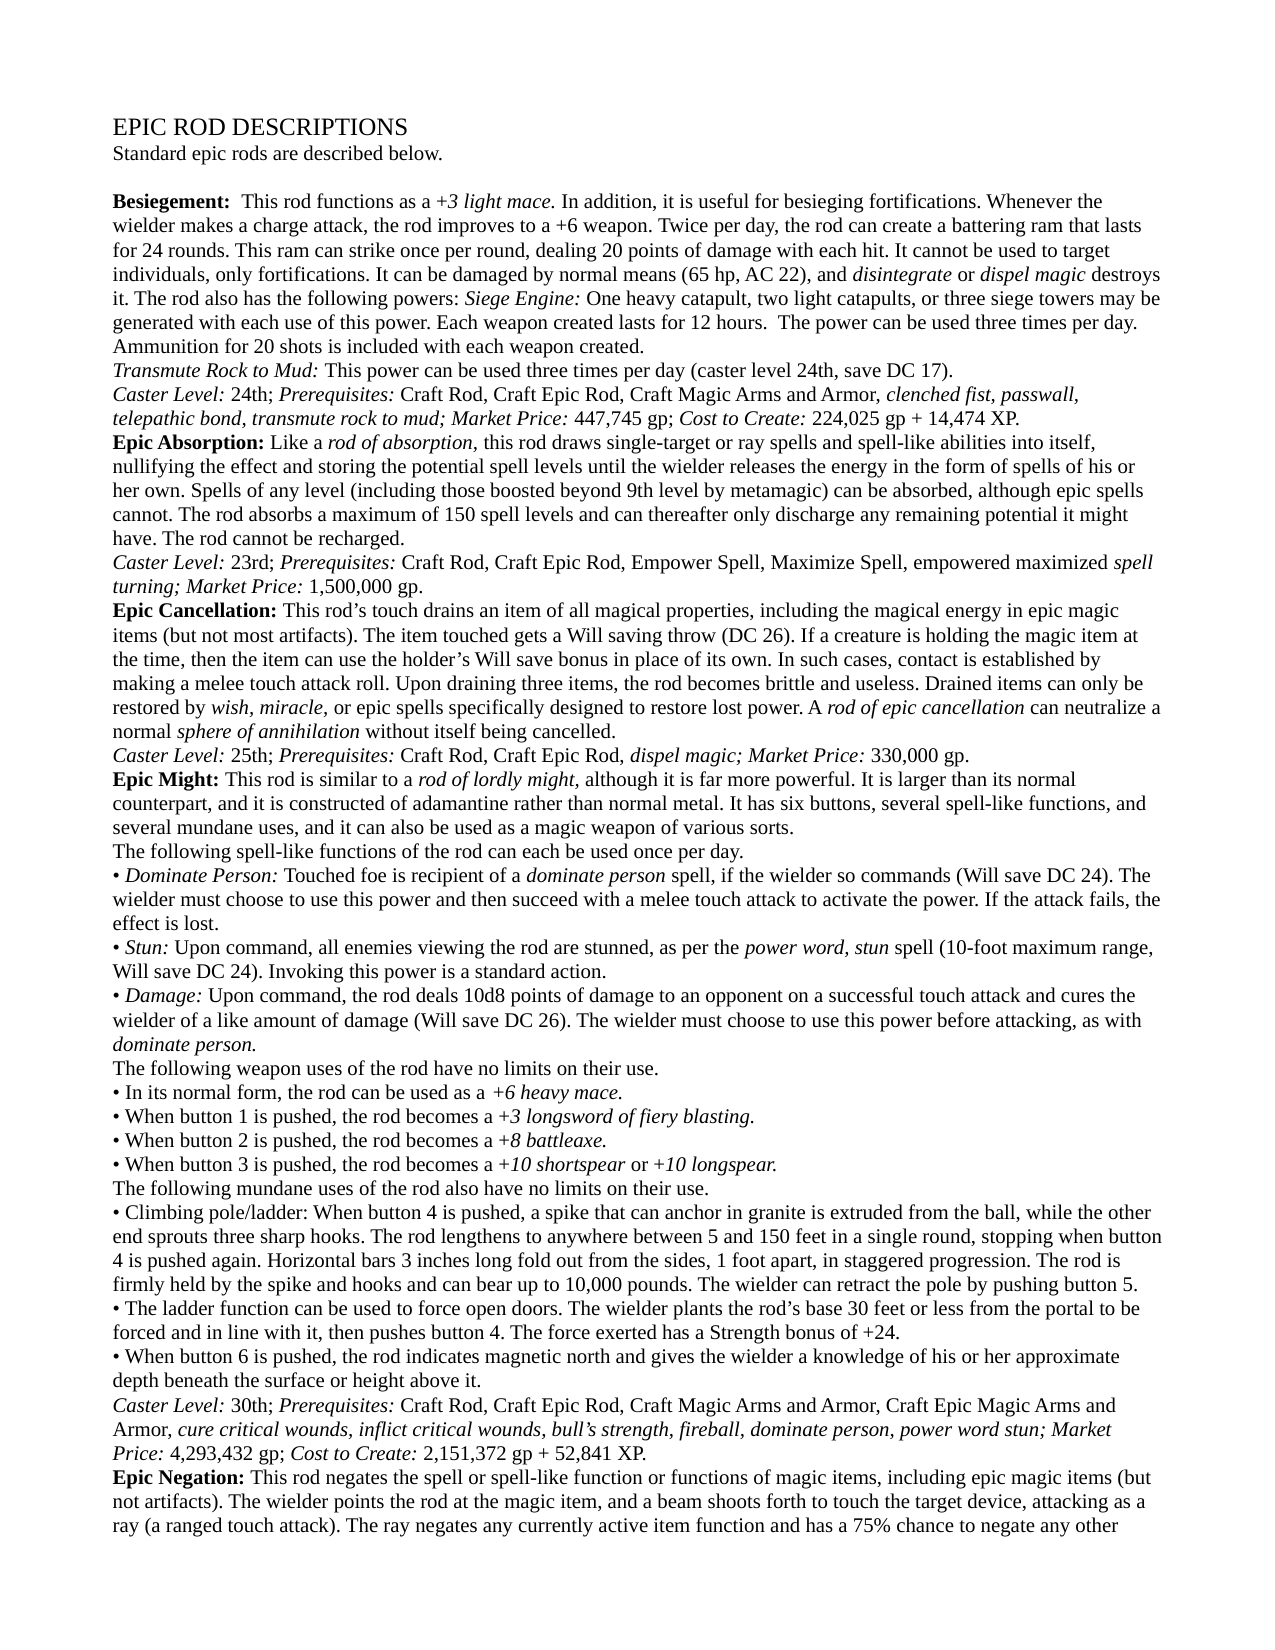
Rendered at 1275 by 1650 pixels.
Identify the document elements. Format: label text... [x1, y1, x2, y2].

text Epic Cancellation: This rod’s touch drains an item of all magical properties, including the magical energy in epic magic items (but not most artifacts). The item touched gets a Will saving throw (DC 26). If a creature is holding the magic item at the time, then the item can use the holder’s Will save bonus in place of its own. In such cases, contact is established by making a melee touch attack roll. Upon draining three items, the rod becomes brittle and useless. Drained items can only be restored by wish, miracle, or epic spells specifically designed to restore lost power. A rod of epic cancellation can neutralize a normal sphere of annihilation without itself being cancelled. [112, 598, 1162, 743]
text • The ladder function can be used to force open doors. The wielder plants the rod’s base 30 feet or less from the portal to be forced and in line with it, then pushes button 4. The force exerted has a Strength bonus of +24. [112, 1296, 1162, 1344]
text Epic Might: This rod is similar to a rod of lordly might, although it is far more powerful. It is larger than its normal counterpart, and it is constructed of adamantine rather than normal metal. It has six buttons, several spell-like functions, and several mundane uses, and it can also be used as a magic weapon of various sorts. [112, 767, 1162, 839]
text • Stun: Upon command, all enemies viewing the rod are stunned, as per the power word, stun spell (10-foot maximum range, Will save DC 24). Invoking this power is a standard action. [112, 935, 1162, 983]
text The following mundane uses of the rod also have no limits on their use. [112, 1176, 1162, 1200]
subtitle EPIC ROD DESCRIPTIONS [112, 112, 1162, 141]
text • Damage: Upon command, the rod deals 10d8 points of damage to an opponent on a successful touch attack and cures the wielder of a like amount of damage (Will save DC 26). The wielder must choose to use this power before attacking, as with dominate person. [112, 983, 1162, 1056]
text Epic Negation: This rod negates the spell or spell-like function or functions of magic items, including epic magic items (but not artifacts). The wielder points the rod at the magic item, and a beam shoots forth to touch the target device, attacking as a ray (a ranged touch attack). The ray negates any currently active item function and has a 75% chance to negate any other [112, 1465, 1162, 1537]
text • When button 2 is pushed, the rod becomes a +8 battleaxe. [112, 1128, 1162, 1152]
text Besiegement: This rod functions as a +3 light mace. In addition, it is useful for besieging fortifications. Whenever the wielder makes a charge attack, the rod improves to a +6 weapon. Twice per day, the rod can create a battering ram that lasts for 24 rounds. This ram can strike once per round, dealing 20 points of damage with each hit. It cannot be used to target individuals, only fortifications. It can be damaged by normal means (65 hp, AC 22), and disintegrate or dispel magic destroys it. The rod also has the following powers: Siege Engine: One heavy catapult, two light catapults, or three siege towers may be generated with each use of this power. Each weapon created lasts for 12 hours. The power can be used three times per day. Ammunition for 20 shots is included with each weapon created. [112, 189, 1162, 358]
text Caster Level: 23rd; Prerequisites: Craft Rod, Craft Epic Rod, Empower Spell, Maximize Spell, empowered maximized spell turning; Market Price: 1,500,000 gp. [112, 550, 1162, 598]
text • When button 6 is pushed, the rod indicates magnetic north and gives the wielder a knowledge of his or her approximate depth beneath the surface or height above it. [112, 1344, 1162, 1392]
text The following weapon uses of the rod have no limits on their use. [112, 1056, 1162, 1080]
text • When button 1 is pushed, the rod becomes a +3 longsword of fiery blasting. [112, 1104, 1162, 1128]
text • Dominate Person: Touched foe is recipient of a dominate person spell, if the wielder so commands (Will save DC 24). The wielder must choose to use this power and then succeed with a melee touch attack to activate the power. If the attack fails, the effect is lost. [112, 863, 1162, 935]
text • Climbing pole/ladder: When button 4 is pushed, a spike that can anchor in granite is extruded from the ball, while the other end sprouts three sharp hooks. The rod lengthens to anywhere between 5 and 150 feet in a single round, stopping when button 4 is pushed again. Horizontal bars 3 inches long fold out from the sides, 1 foot apart, in staggered progression. The rod is firmly held by the spike and hooks and can bear up to 10,000 pounds. The wielder can retract the pole by pushing button 5. [112, 1200, 1162, 1296]
text Standard epic rods are described below. [112, 141, 1162, 165]
text Transmute Rock to Mud: This power can be used three times per day (caster level 24th, save DC 17). [112, 358, 1162, 382]
text • In its normal form, the rod can be used as a +6 heavy mace. [112, 1080, 1162, 1104]
text Caster Level: 25th; Prerequisites: Craft Rod, Craft Epic Rod, dispel magic; Market Price: 330,000 gp. [112, 743, 1162, 767]
text Caster Level: 24th; Prerequisites: Craft Rod, Craft Epic Rod, Craft Magic Arms and Armor, clenched fist, passwall, telepathic bond, transmute rock to mud; Market Price: 447,745 gp; Cost to Create: 224,025 gp + 14,474 XP. [112, 382, 1162, 430]
text Caster Level: 30th; Prerequisites: Craft Rod, Craft Epic Rod, Craft Magic Arms and Armor, Craft Epic Magic Arms and Armor, cure critical wounds, inflict critical wounds, bull’s strength, fireball, dominate person, power word stun; Market Price: 4,293,432 gp; Cost to Create: 2,151,372 gp + 52,841 XP. [112, 1392, 1162, 1465]
text Epic Absorption: Like a rod of absorption, this rod draws single-target or ray spells and spell-like abilities into itself, nullifying the effect and storing the potential spell levels until the wielder releases the energy in the form of spells of his or her own. Spells of any level (including those boosted beyond 9th level by metamagic) can be absorbed, although epic spells cannot. The rod absorbs a maximum of 150 spell levels and can thereafter only discharge any remaining potential it might have. The rod cannot be recharged. [112, 430, 1162, 550]
text The following spell-like functions of the rod can each be used once per day. [112, 839, 1162, 863]
text • When button 3 is pushed, the rod becomes a +10 shortspear or +10 longspear. [112, 1152, 1162, 1176]
